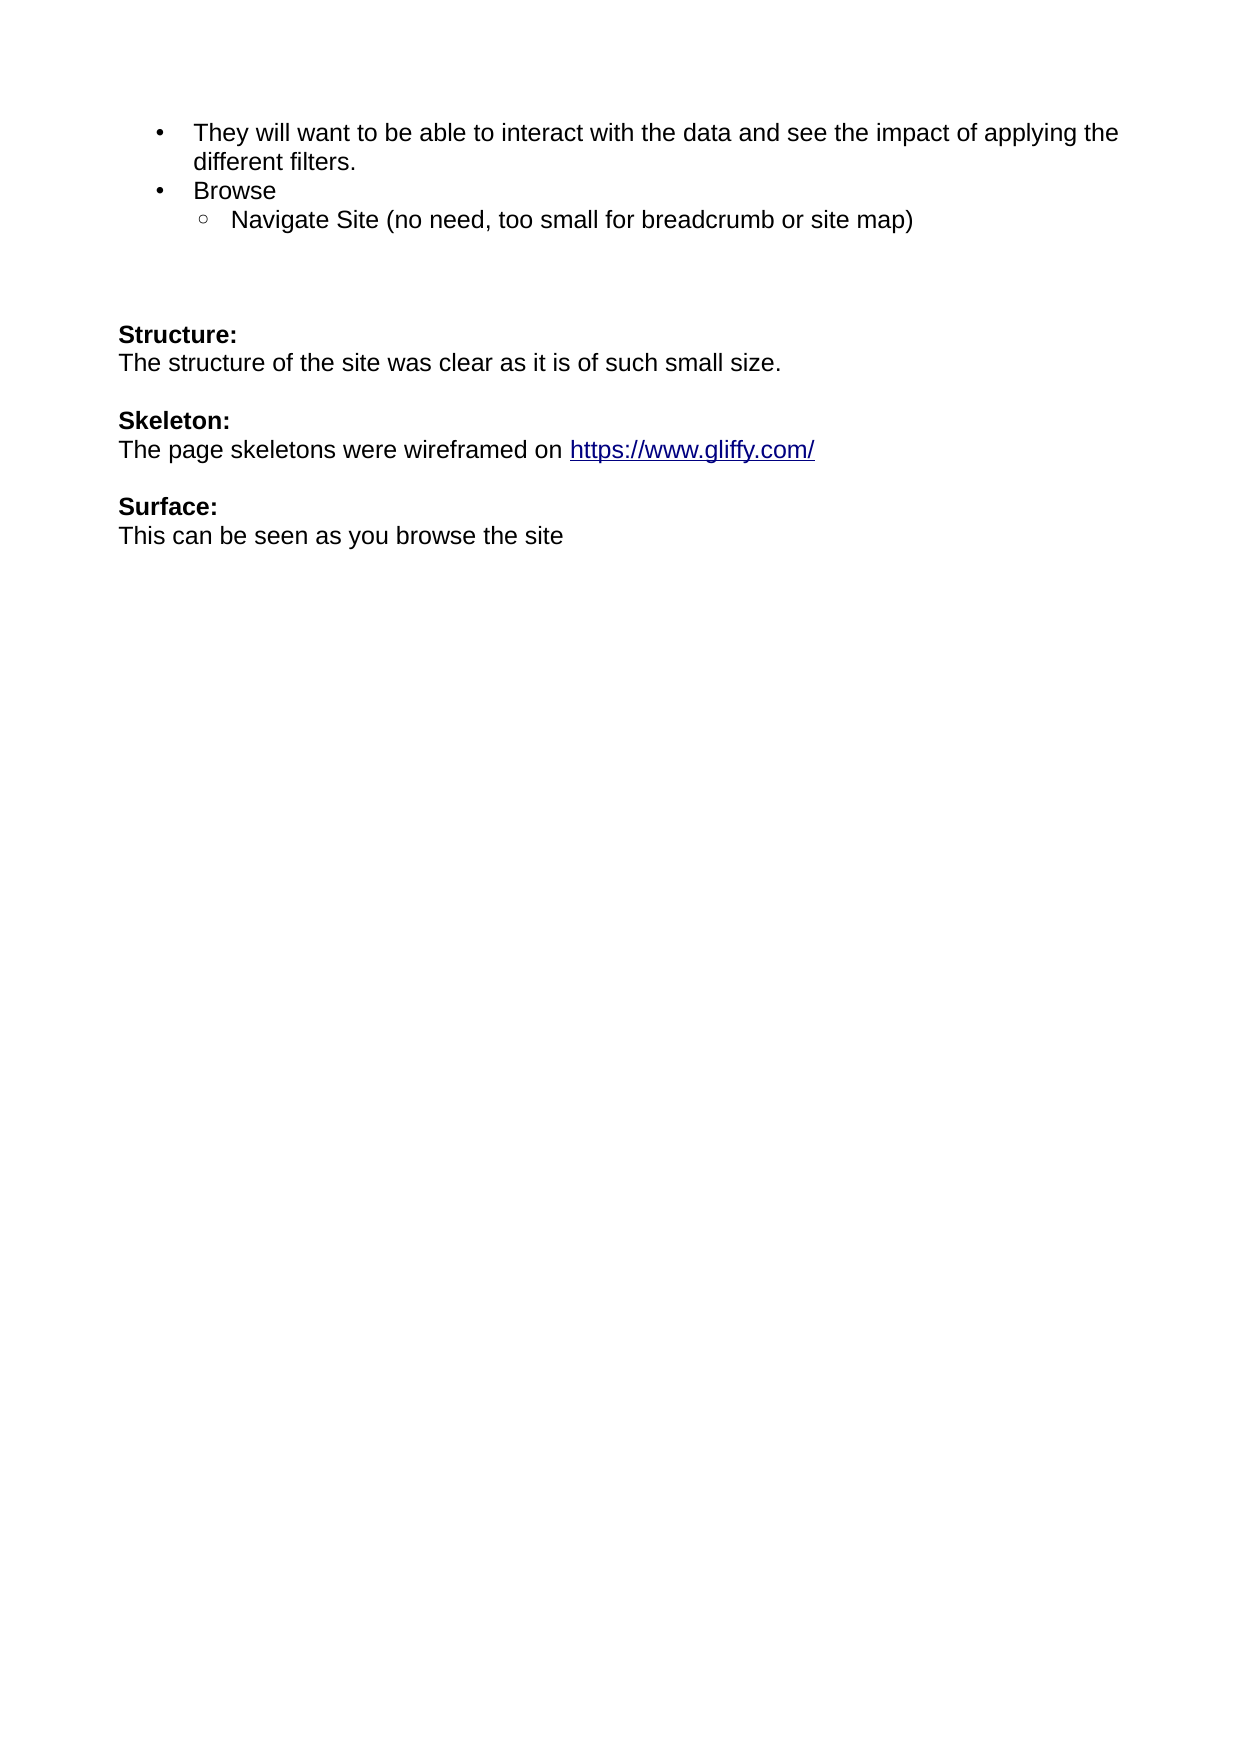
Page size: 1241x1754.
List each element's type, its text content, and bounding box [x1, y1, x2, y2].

list Navigate Site (no need, too small for breadcrumb or site map) [193, 204, 1122, 233]
text Structure: [118, 320, 1122, 348]
text Skeleton: [118, 406, 1122, 435]
list Browse [156, 176, 1122, 204]
text The structure of the site was clear as it is of such small size. [118, 348, 1122, 377]
text This can be seen as you browse the site [118, 521, 1122, 550]
text Surface: [118, 492, 1122, 521]
list They will want to be able to interact with the data and see the impact of applying the different filters. [156, 118, 1122, 176]
text The page skeletons were wireframed on https://www.gliffy.com/ [118, 435, 1122, 463]
